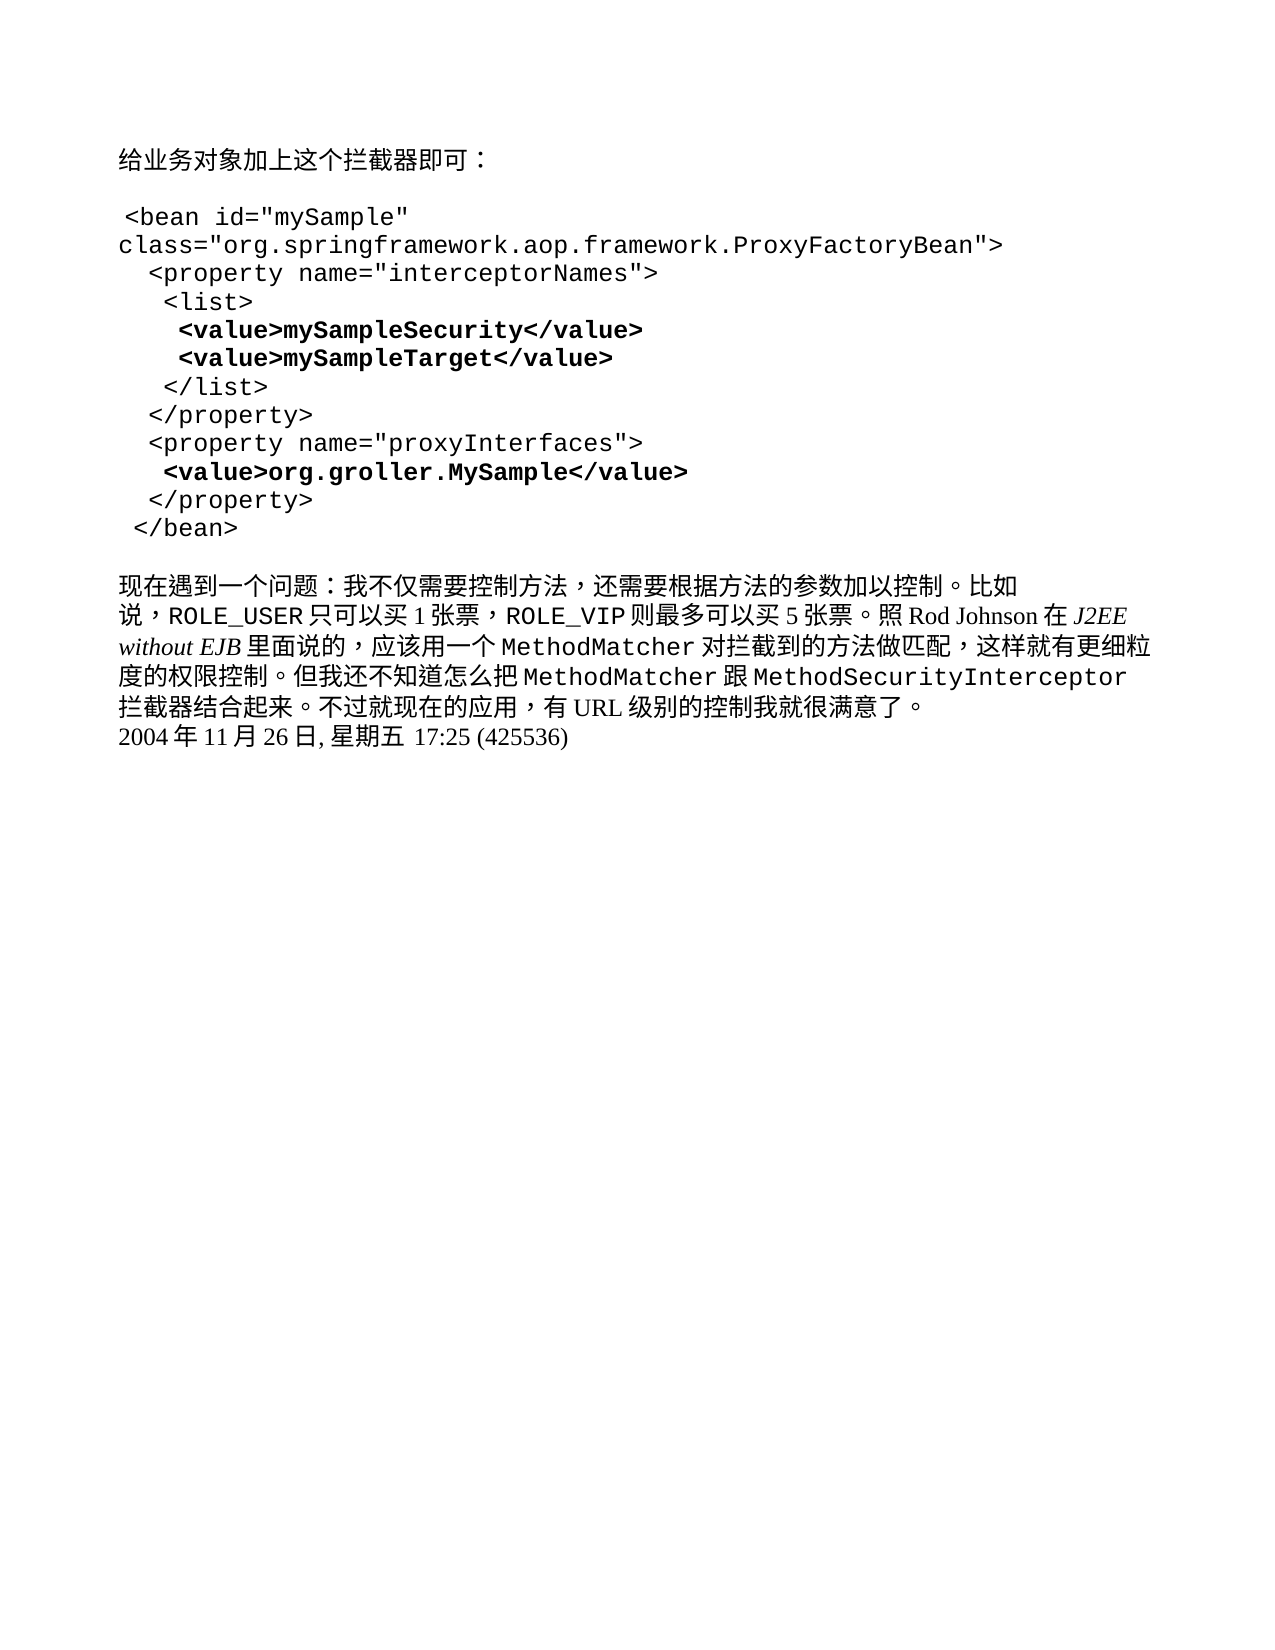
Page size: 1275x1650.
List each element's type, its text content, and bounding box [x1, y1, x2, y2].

text <bean id="mySample" class="org.springframework.aop.framework.ProxyFactoryBean"> <property name="interceptorNames"> <list> <value>mySampleSecurity</value> <value>mySampleTarget</value> </list> </property> <property name="proxyInterfaces"> <value>org.groller.MySample</value> </property> </bean> [118, 203, 1157, 544]
text 现在遇到一个问题：我不仅需要控制方法，还需要根据方法的参数加以控制。比如说，ROLE_USER只可以买1张票，ROLE_VIP则最多可以买5张票。照Rod Johnson在J2EE without EJB里面说的，应该用一个MethodMatcher对拦截到的方法做匹配，这样就有更细粒度的权限控制。但我还不知道怎么把MethodMatcher跟MethodSecurityInterceptor拦截器结合起来。不过就现在的应用，有URL级别的控制我就很满意了。 [118, 572, 1157, 722]
text 给业务对象加上这个拦截器即可： [118, 146, 1157, 175]
text 2004年11月26日, 星期五 17:25 (425536) [118, 722, 1157, 752]
